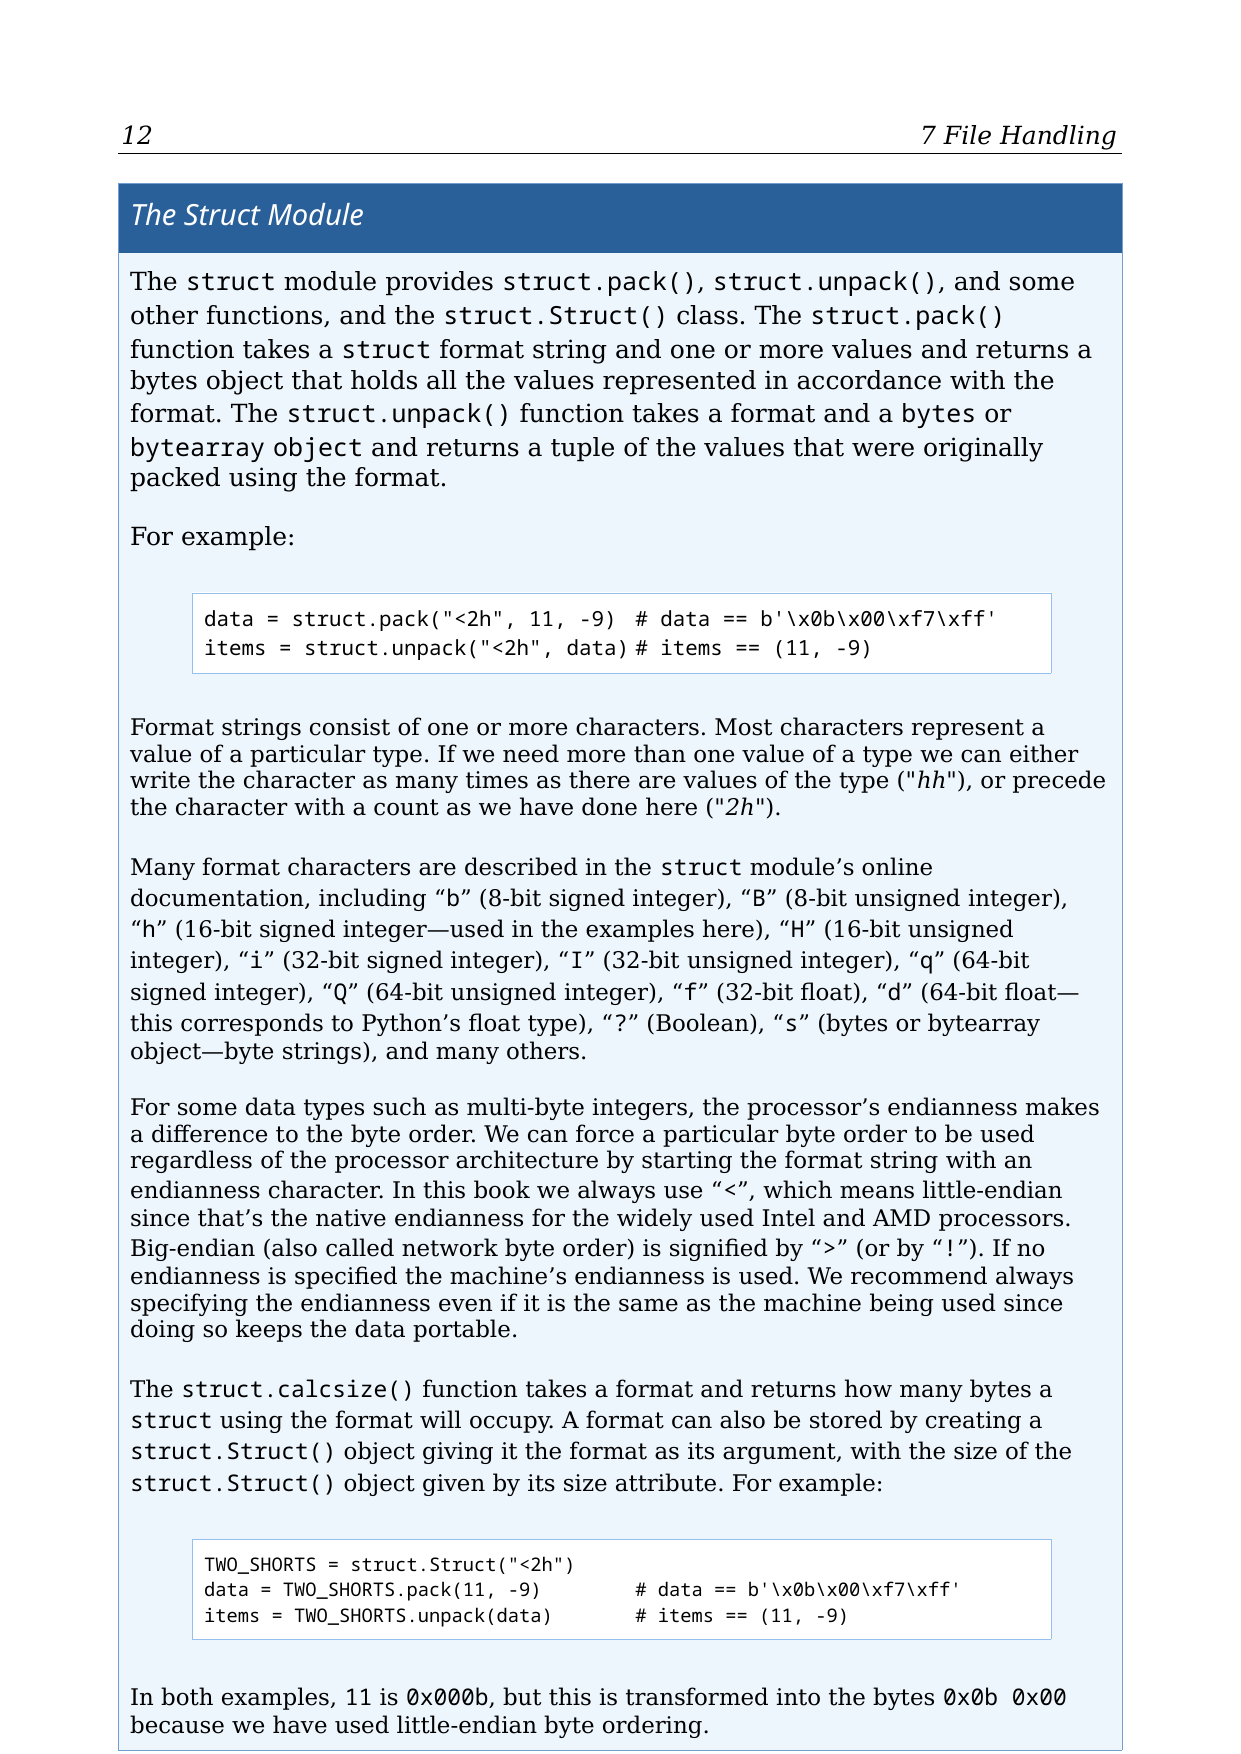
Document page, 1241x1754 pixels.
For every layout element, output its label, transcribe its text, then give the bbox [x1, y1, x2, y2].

text items = TWO_SHORTS.unpack(data) # items == (11, -9) [193, 1590, 1051, 1639]
text TWO_SHORTS = struct.Struct("<2h") [193, 1540, 1051, 1564]
text Format strings consist of one or more characters. Most characters represent a value of a particular type. If we need more than one value of a type we can either write the character as many times as there are values of the type ("hh"), or precede the character with a count as we have done here ("2h"). [119, 703, 1122, 821]
text items = struct.unpack("<2h", data) # items == (11, -9) [193, 621, 1051, 673]
text Many format characters are described in the struct module’s online documentation, including “b” (8-bit signed integer), “B” (8‑bit unsigned integer), “h” (16-bit signed integer—used in the examples here), “H” (16-bit unsigned integer), “i” (32-bit signed integer), “I” (32‑bit unsigned integer), “q” (64-bit signed integer), “Q” (64‑bit unsigned integer), “f” (32-bit float), “d” (64-bit float—this corresponds to Python’s float type), “?” (Boolean), “s” (bytes or bytearray object—byte strings), and many others. [119, 839, 1122, 1065]
text data = TWO_SHORTS.pack(11, -9) # data == b'\x0b\x00\xf7\xff' [193, 1564, 1051, 1590]
text For example: [119, 510, 1122, 563]
text The struct module provides struct.pack(), struct.unpack(), and some other functions, and the struct.Struct() class. The struct.pack() function takes a struct format string and one or more values and returns a bytes object that holds all the values represented in accordance with the format. The struct.unpack() function takes a format and a bytes or bytearray object and returns a tuple of the values that were originally packed using the format. [119, 253, 1122, 493]
text In both examples, 11 is 0x000b, but this is transformed into the bytes 0x0b 0x00 because we have used little-endian byte ordering. [119, 1669, 1122, 1750]
text For some data types such as multi-byte integers, the processor’s endianness makes a difference to the byte order. We can force a particular byte order to be used regardless of the processor architecture by starting the format string with an endianness character. In this book we always use “<”, which means little-endian since that’s the native endianness for the widely used Intel and AMD processors. Big-endian (also called network byte order) is signified by “>” (or by “!”). If no endianness is specified the machine’s endianness is used. We recommend always specifying the endianness even if it is the same as the machine being used since doing so keeps the data portable. [119, 1082, 1122, 1343]
text data = struct.pack("<2h", 11, -9) # data == b'\x0b\x00\xf7\xff' [193, 594, 1051, 621]
text The struct.calcsize() function takes a format and returns how many bytes a struct using the format will occupy. A format can also be stored by creating a struct.Struct() object giving it the format as its argument, with the size of the struct.Struct() object given by its size attribute. For example: [119, 1361, 1122, 1509]
text The Struct Module [119, 184, 1122, 252]
